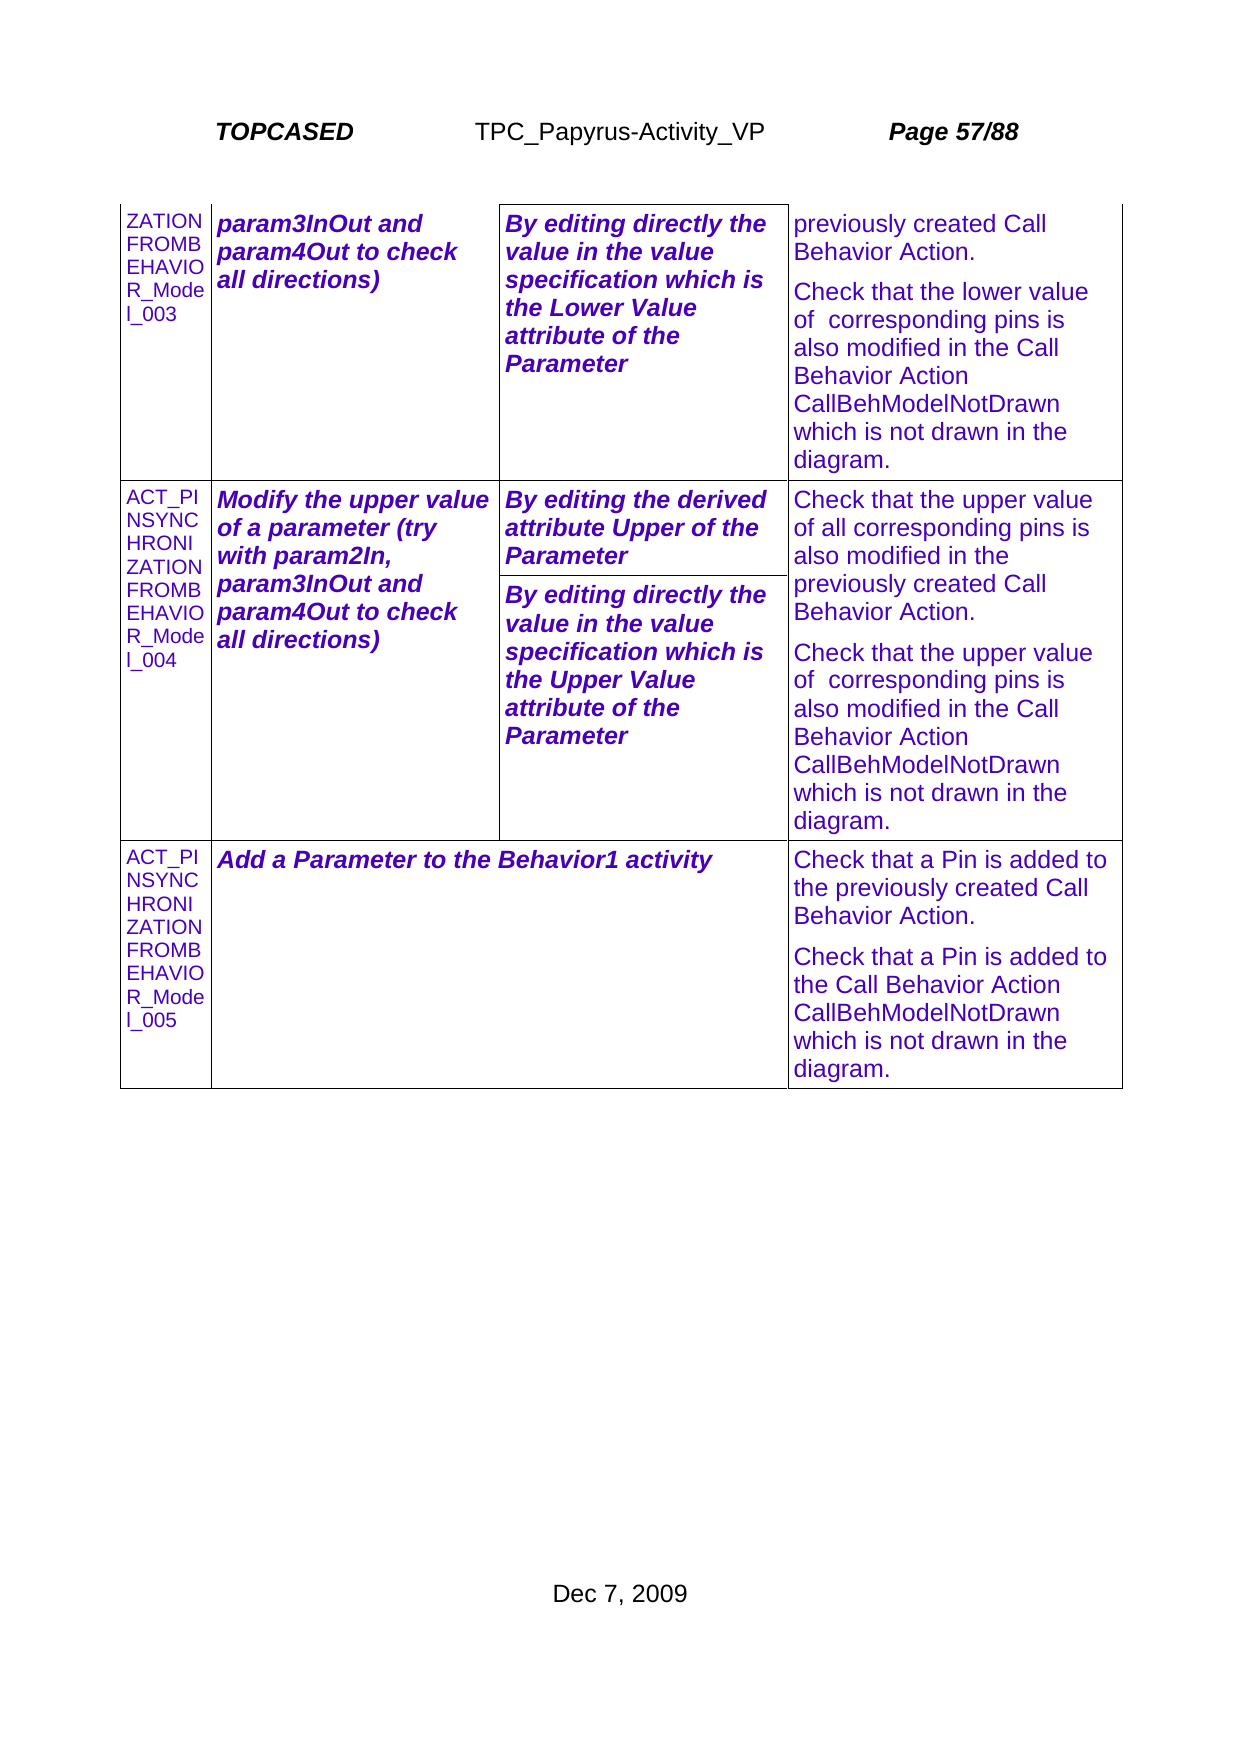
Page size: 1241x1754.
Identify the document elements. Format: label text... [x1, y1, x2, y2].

table_cell Check that the upper value of all corresponding pins is also modified in the previously created Call Behavior Action. Check that the upper value of corresponding pins is also modified in the Call Behavior Action CallBehModelNotDrawn which is not drawn in the diagram. [789, 481, 1122, 840]
table_cell ACT_PINSYNCHRONIZATIONFROMBEHAVIOR_Model_004 [121, 481, 211, 840]
table_cell Check that a Pin is added to the previously created Call Behavior Action. Check that a Pin is added to the Call Behavior Action CallBehModelNotDrawn which is not drawn in the diagram. [789, 841, 1122, 1088]
table_cell By editing directly the value in the value specification which is the Lower Value attribute of the Parameter [500, 205, 787, 480]
table_cell param3InOut and param4Out to check all directions) [212, 204, 499, 480]
table_cell previously created Call Behavior Action. Check that the lower value of corresponding pins is also modified in the Call Behavior Action CallBehModelNotDrawn which is not drawn in the diagram. [789, 204, 1122, 480]
table_cell By editing directly the value in the value specification which is the Upper Value attribute of the Parameter [500, 576, 787, 840]
table_cell Modify the upper value of a parameter (try with param2In, param3InOut and param4Out to check all directions) [212, 481, 499, 840]
table_cell By editing the derived attribute Upper of the Parameter [500, 481, 787, 575]
table_cell Add a Parameter to the Behavior1 activity [212, 841, 787, 1088]
table_cell ACT_PINSYNCHRONIZATIONFROMBEHAVIOR_Model_005 [121, 841, 211, 1088]
table_cell ZATIONFROMBEHAVIOR_Model_003 [121, 204, 211, 480]
